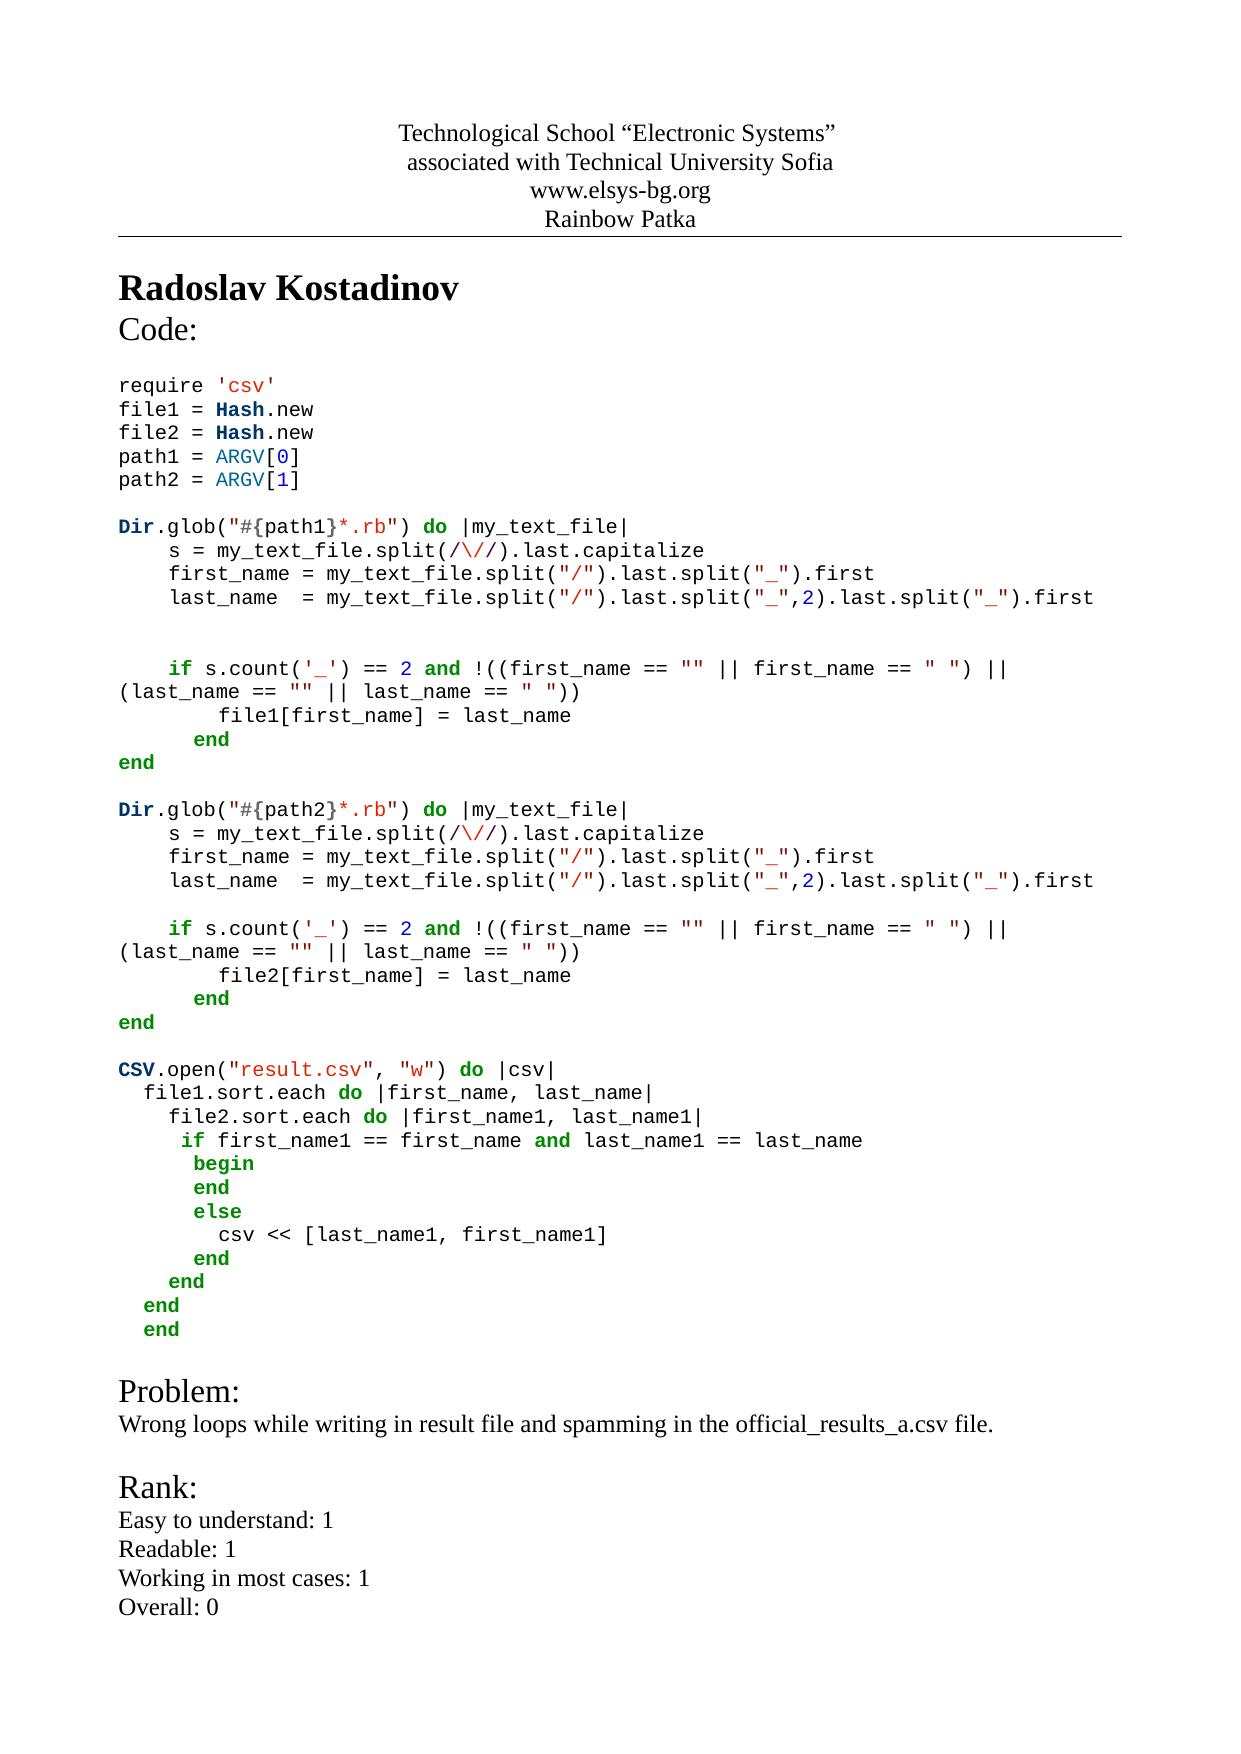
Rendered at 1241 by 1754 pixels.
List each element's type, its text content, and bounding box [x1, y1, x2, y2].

text Readable: 1 [118, 1534, 1122, 1563]
text last_name = my_text_file.split("/").last.split("_",2).last.split("_").first [118, 587, 1122, 611]
text Problem: [118, 1371, 1122, 1409]
text end [118, 1319, 1122, 1342]
text else [118, 1201, 1122, 1224]
text first_name = my_text_file.split("/").last.split("_").first [118, 847, 1122, 870]
text Rank: [118, 1467, 1122, 1505]
text csv << [last_name1, first_name1] [118, 1224, 1122, 1248]
text end [118, 729, 1122, 752]
text end [118, 1177, 1122, 1201]
text file2[first_name] = last_name [118, 964, 1122, 988]
text file2.sort.each do |first_name1, last_name1| [118, 1106, 1122, 1130]
text if s.count('_') == 2 and !((first_name == "" || first_name == " ") || (last_name == "" || last_name == " ")) [118, 658, 1122, 705]
text CSV.open("result.csv", "w") do |csv| [118, 1059, 1122, 1082]
text begin [118, 1153, 1122, 1177]
text Code: [118, 309, 1122, 347]
text file1[first_name] = last_name [118, 705, 1122, 729]
text if first_name1 == first_name and last_name1 == last_name [118, 1130, 1122, 1153]
text end [118, 1295, 1122, 1319]
text end [118, 1272, 1122, 1295]
text end [118, 1012, 1122, 1035]
text Overall: 0 [118, 1592, 1122, 1620]
text Working in most cases: 1 [118, 1563, 1122, 1592]
text path2 = ARGV[1] [118, 469, 1122, 493]
text file1.sort.each do |first_name, last_name| [118, 1082, 1122, 1106]
text last_name = my_text_file.split("/").last.split("_",2).last.split("_").first [118, 870, 1122, 894]
text Wrong loops while writing in result file and spamming in the official_results_a.csv file. [118, 1409, 1122, 1438]
text end [118, 1248, 1122, 1272]
text first_name = my_text_file.split("/").last.split("_").first [118, 563, 1122, 587]
text end [118, 752, 1122, 776]
text file2 = Hash.new [118, 422, 1122, 446]
text file1 = Hash.new [118, 399, 1122, 422]
text s = my_text_file.split(/\//).last.capitalize [118, 823, 1122, 847]
text Easy to understand: 1 [118, 1505, 1122, 1534]
text Radoslav Kostadinov [118, 266, 1122, 309]
text if s.count('_') == 2 and !((first_name == "" || first_name == " ") || (last_name == "" || last_name == " ")) [118, 917, 1122, 964]
text path1 = ARGV[0] [118, 446, 1122, 469]
text end [118, 988, 1122, 1012]
text Dir.glob("#{path2}*.rb") do |my_text_file| [118, 799, 1122, 823]
text Dir.glob("#{path1}*.rb") do |my_text_file| [118, 516, 1122, 540]
text require 'csv' [118, 376, 1122, 399]
text s = my_text_file.split(/\//).last.capitalize [118, 540, 1122, 563]
